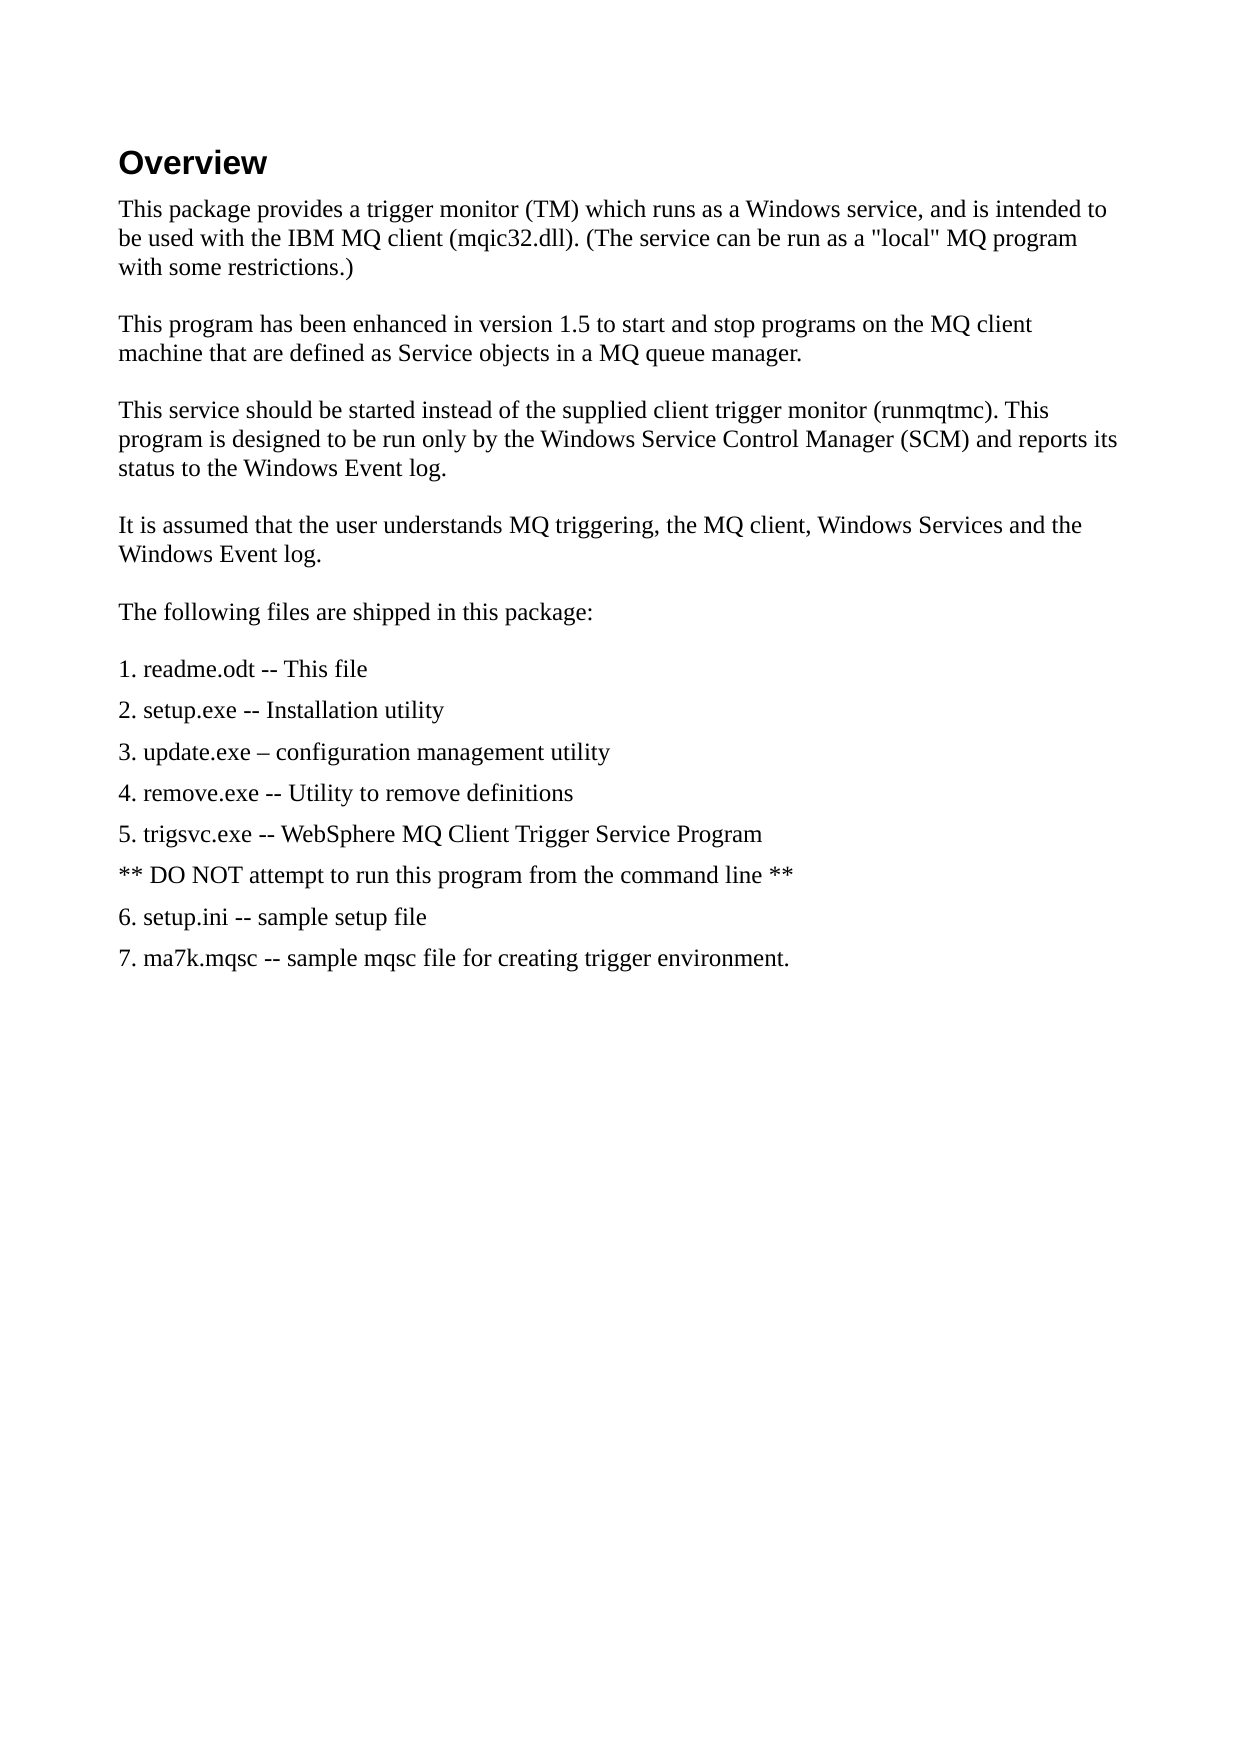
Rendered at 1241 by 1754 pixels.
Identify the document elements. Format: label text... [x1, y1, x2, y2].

text This program has been enhanced in version 1.5 to start and stop programs on the MQ client [118, 309, 1122, 338]
text Windows Event log. [118, 539, 1122, 568]
text 5. trigsvc.exe -- WebSphere MQ Client Trigger Service Program [118, 819, 1122, 848]
text This service should be started instead of the supplied client trigger monitor (runmqtmc). This program is designed to be run only by the Windows Service Control Manager (SCM) and reports its status to the Windows Event log. [118, 396, 1122, 482]
text 7. ma7k.mqsc -- sample mqsc file for creating trigger environment. [118, 943, 1122, 972]
text 4. remove.exe -- Utility to remove definitions [118, 778, 1122, 807]
subtitle Overview [118, 143, 1122, 182]
text 1. readme.odt -- This file [118, 654, 1122, 683]
text ** DO NOT attempt to run this program from the command line ** [118, 861, 1122, 889]
text 6. setup.ini -- sample setup file [118, 902, 1122, 931]
text It is assumed that the user understands MQ triggering, the MQ client, Windows Services and the [118, 511, 1122, 539]
text 2. setup.exe -- Installation utility [118, 696, 1122, 724]
text 3. update.exe – configuration management utility [118, 737, 1122, 766]
text The following files are shipped in this package: [118, 597, 1122, 626]
text This package provides a trigger monitor (TM) which runs as a Windows service, and is intended to be used with the IBM MQ client (mqic32.dll). (The service can be run as a "local" MQ program with some restrictions.) [118, 194, 1122, 281]
text machine that are defined as Service objects in a MQ queue manager. [118, 338, 1122, 367]
